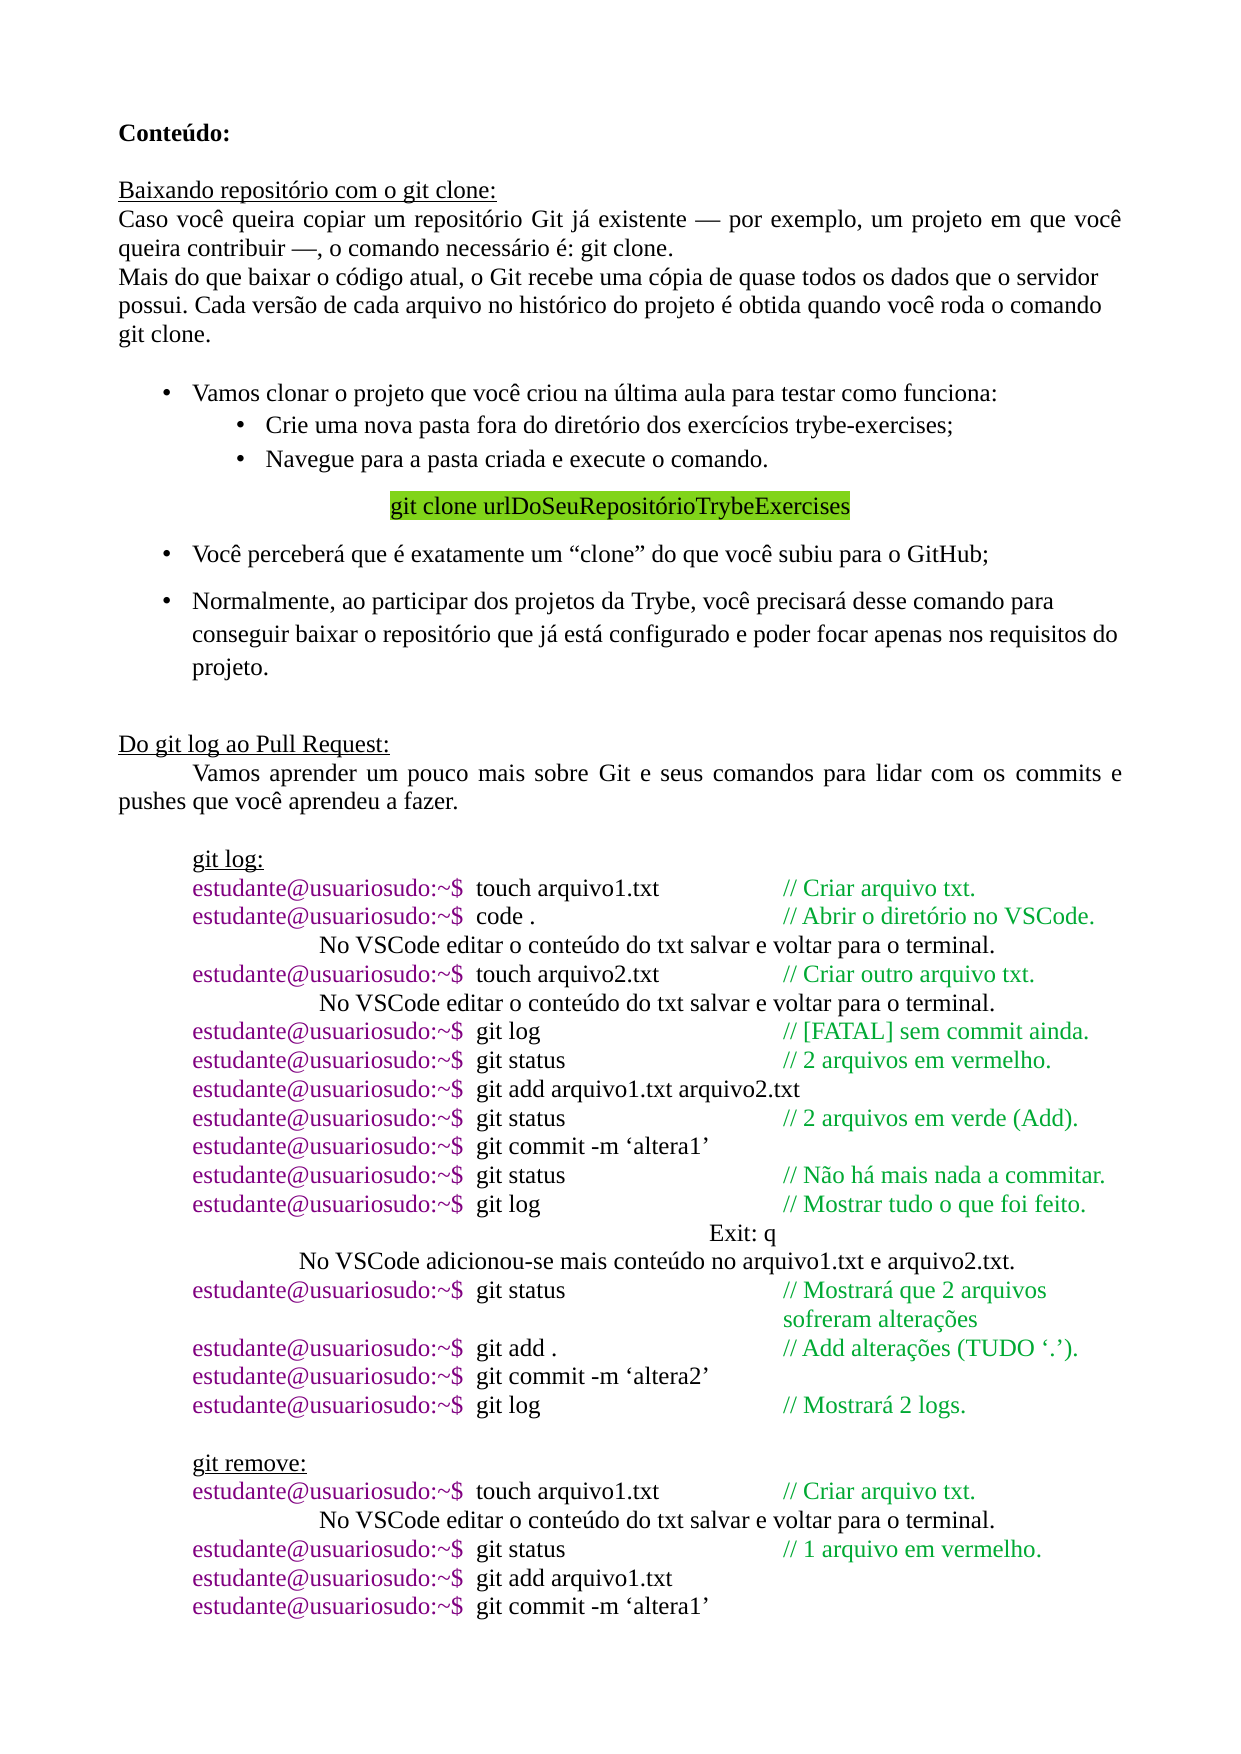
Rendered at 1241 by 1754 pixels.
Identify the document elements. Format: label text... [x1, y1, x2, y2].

list Você perceberá que é exatamente um “clone” do que você subiu para o GitHub; [162, 539, 1122, 568]
text estudante@usuariosudo:~$ touch arquivo1.txt // Criar arquivo txt. [118, 1476, 1122, 1505]
text estudante@usuariosudo:~$ git commit -m ‘altera2’ [118, 1361, 1122, 1390]
text estudante@usuariosudo:~$ git log // Mostrar tudo o que foi feito. [118, 1189, 1122, 1218]
text estudante@usuariosudo:~$ git status // 1 arquivo em vermelho. [118, 1534, 1122, 1563]
text estudante@usuariosudo:~$ git status // 2 arquivos em verde (Add). [118, 1103, 1122, 1131]
text estudante@usuariosudo:~$ git add . // Add alterações (TUDO ‘.’). [118, 1333, 1122, 1361]
text Vamos aprender um pouco mais sobre Git e seus comandos para lidar com os commits e pushes que você aprendeu a fazer. [118, 758, 1122, 815]
text Exit: q [118, 1218, 1122, 1246]
text estudante@usuariosudo:~$ code . // Abrir o diretório no VSCode. [118, 901, 1122, 930]
text Mais do que baixar o código atual, o Git recebe uma cópia de quase todos os dados que o servidor possui. Cada versão de cada arquivo no histórico do projeto é obtida quando você roda o comando git clone. [118, 262, 1122, 348]
text No VSCode editar o conteúdo do txt salvar e voltar para o terminal. [118, 988, 1122, 1016]
text estudante@usuariosudo:~$ git log // Mostrará 2 logs. [118, 1390, 1122, 1419]
text estudante@usuariosudo:~$ git status // Mostrará que 2 arquivos sofreram alterações [118, 1275, 1122, 1333]
text estudante@usuariosudo:~$ git status // 2 arquivos em vermelho. [118, 1045, 1122, 1074]
text Caso você queira copiar um repositório Git já existente — por exemplo, um projeto em que você queira contribuir —, o comando necessário é: git clone. [118, 204, 1122, 262]
text Baixando repositório com o git clone: [118, 176, 1122, 204]
text git remove: [118, 1448, 1122, 1476]
text estudante@usuariosudo:~$ git add arquivo1.txt [118, 1563, 1122, 1591]
text No VSCode editar o conteúdo do txt salvar e voltar para o terminal. [118, 1505, 1122, 1534]
text estudante@usuariosudo:~$ git status // Não há mais nada a commitar. [118, 1160, 1122, 1189]
text estudante@usuariosudo:~$ git log // [FATAL] sem commit ainda. [118, 1016, 1122, 1045]
text Do git log ao Pull Request: [118, 729, 1122, 758]
text No VSCode adicionou-se mais conteúdo no arquivo1.txt e arquivo2.txt. [118, 1246, 1122, 1275]
list Crie uma nova pasta fora do diretório dos exercícios trybe-exercises; [236, 411, 1122, 439]
list Vamos clonar o projeto que você criou na última aula para testar como funciona: [162, 378, 1122, 406]
text git clone urlDoSeuRepositórioTrybeExercises [118, 491, 1122, 520]
text estudante@usuariosudo:~$ touch arquivo2.txt // Criar outro arquivo txt. [118, 959, 1122, 988]
text Conteúdo: [118, 118, 1122, 147]
text No VSCode editar o conteúdo do txt salvar e voltar para o terminal. [118, 930, 1122, 959]
text estudante@usuariosudo:~$ git add arquivo1.txt arquivo2.txt [118, 1074, 1122, 1103]
text git log: [118, 844, 1122, 873]
list Normalmente, ao participar dos projetos da Trybe, você precisará desse comando para conseguir baixar o repositório que já está configurado e poder focar apenas nos requisitos do projeto. [162, 586, 1122, 681]
text estudante@usuariosudo:~$ git commit -m ‘altera1’ [118, 1131, 1122, 1160]
text estudante@usuariosudo:~$ git commit -m ‘altera1’ [118, 1591, 1122, 1620]
list Navegue para a pasta criada e execute o comando. [236, 444, 1122, 472]
text estudante@usuariosudo:~$ touch arquivo1.txt // Criar arquivo txt. [118, 873, 1122, 901]
